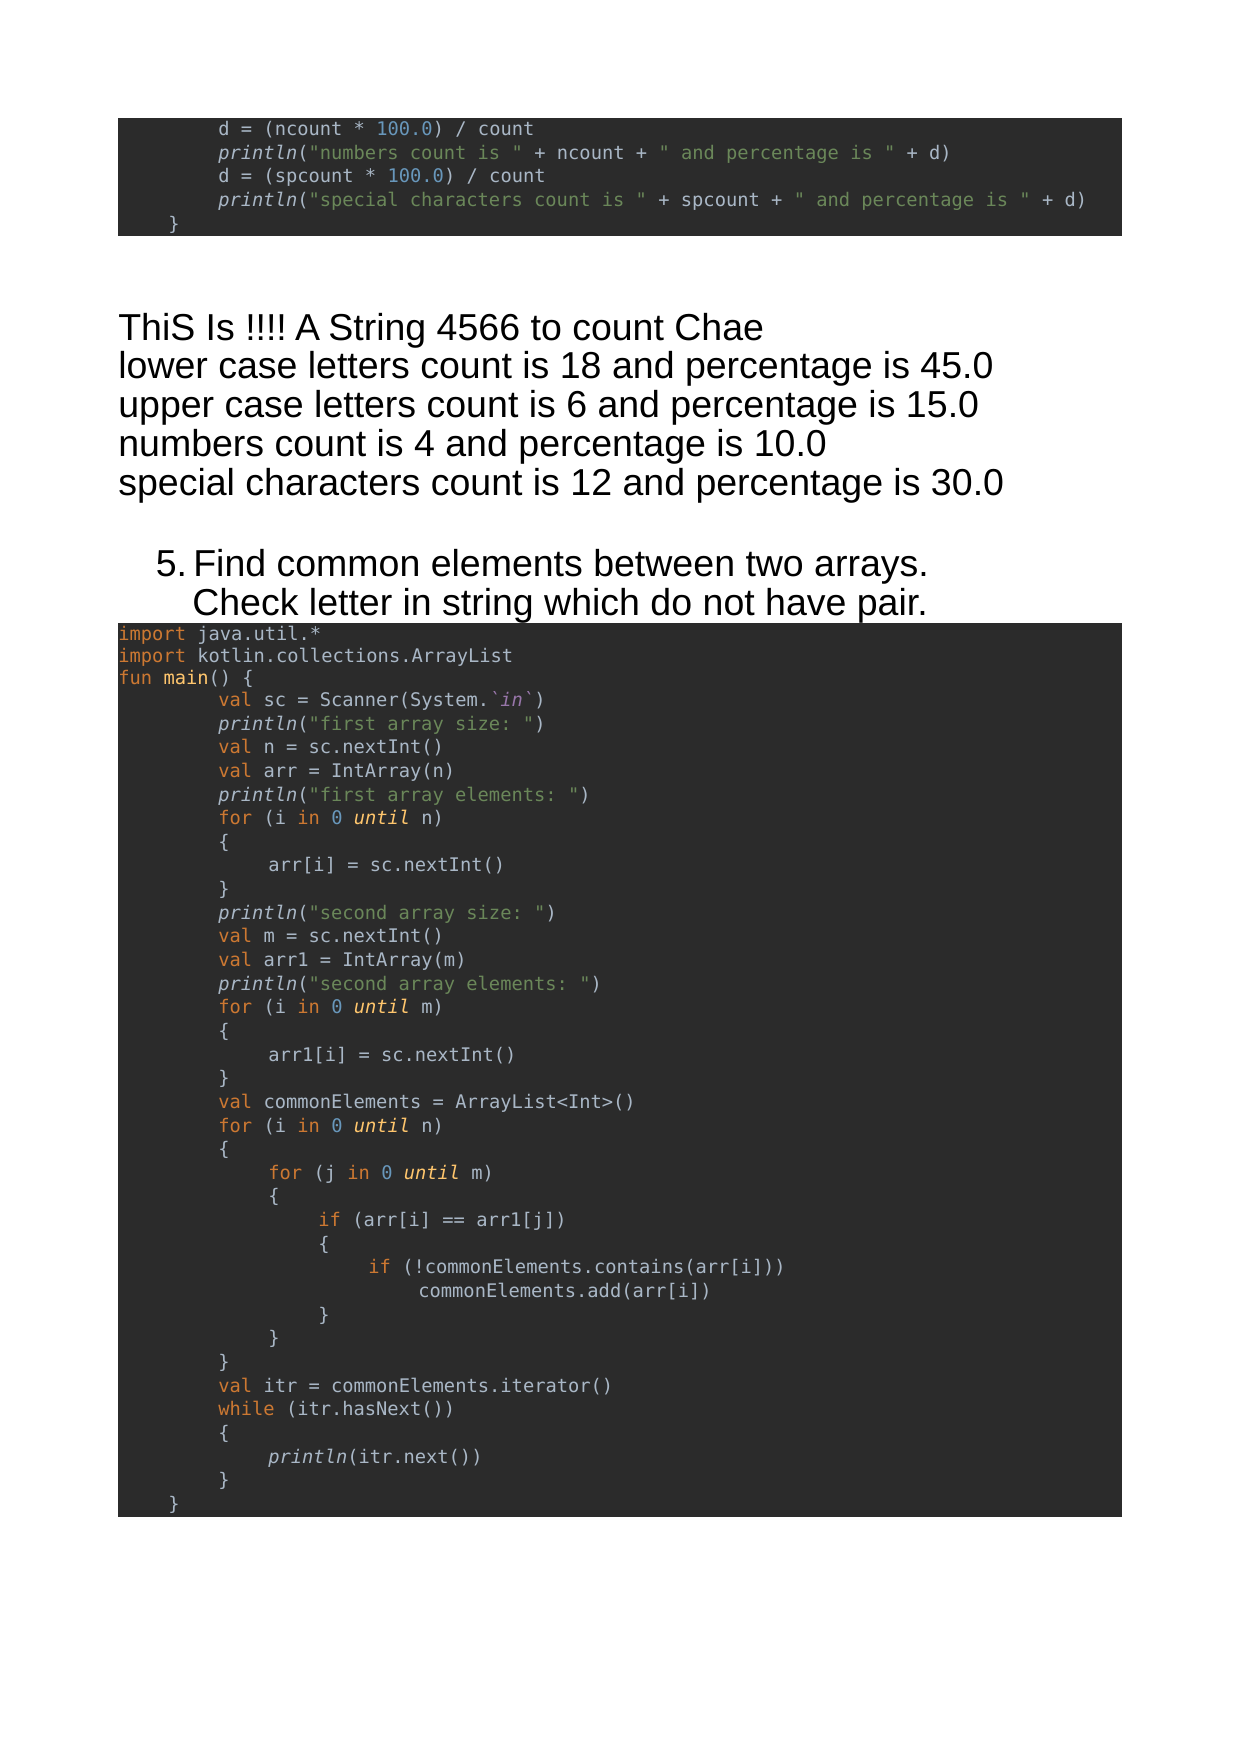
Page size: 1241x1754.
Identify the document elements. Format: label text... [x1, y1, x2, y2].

title special characters count is 12 and percentage is 30.0 [118, 464, 1122, 503]
text } [118, 1067, 1122, 1091]
text println("numbers count is " + ncount + " and percentage is " + d) [118, 142, 1122, 165]
text } [118, 1327, 1122, 1351]
text println("second array size: ") [118, 902, 1122, 925]
text { [118, 831, 1122, 854]
text { [118, 1422, 1122, 1446]
text arr1[i] = sc.nextInt() [118, 1044, 1122, 1067]
text println("first array size: ") [118, 713, 1122, 736]
text val itr = commonElements.iterator() [118, 1375, 1122, 1398]
title numbers count is 4 and percentage is 10.0 [118, 425, 1122, 464]
title Check letter in string which do not have pair. [118, 584, 1122, 623]
text val n = sc.nextInt() [118, 736, 1122, 760]
text for (i in 0 until n) [118, 1114, 1122, 1138]
text { [118, 1020, 1122, 1044]
text println("special characters count is " + spcount + " and percentage is " + d) [118, 189, 1122, 213]
text { [118, 1138, 1122, 1162]
title lower case letters count is 18 and percentage is 45.0 [118, 348, 1122, 386]
text for (i in 0 until n) [118, 807, 1122, 831]
title ThiS Is !!!! A String 4566 to count Chae [118, 309, 1122, 348]
text d = (ncount * 100.0) / count [118, 118, 1122, 142]
text { [118, 1233, 1122, 1256]
text import java.util.* [118, 623, 1122, 645]
text val arr = IntArray(n) [118, 760, 1122, 783]
text { [118, 1186, 1122, 1209]
text } [118, 1351, 1122, 1375]
text } [118, 1493, 1122, 1517]
text val m = sc.nextInt() [118, 925, 1122, 949]
text } [118, 1469, 1122, 1493]
text println("second array elements: ") [118, 973, 1122, 996]
text println("first array elements: ") [118, 783, 1122, 807]
text val sc = Scanner(System.`in`) [118, 689, 1122, 713]
text fun main() { [118, 667, 1122, 689]
text } [118, 213, 1122, 236]
text val commonElements = ArrayList<Int>() [118, 1091, 1122, 1114]
text d = (spcount * 100.0) / count [118, 165, 1122, 189]
text arr[i] = sc.nextInt() [118, 854, 1122, 878]
text for (j in 0 until m) [118, 1162, 1122, 1186]
text } [118, 878, 1122, 902]
text } [118, 1304, 1122, 1327]
text while (itr.hasNext()) [118, 1398, 1122, 1422]
text if (arr[i] == arr1[j]) [118, 1209, 1122, 1233]
title Find common elements between two arrays. [156, 546, 1122, 584]
text println(itr.next()) [118, 1446, 1122, 1469]
title upper case letters count is 6 and percentage is 15.0 [118, 386, 1122, 425]
text for (i in 0 until m) [118, 996, 1122, 1020]
text commonElements.add(arr[i]) [118, 1280, 1122, 1304]
text val arr1 = IntArray(m) [118, 949, 1122, 973]
text import kotlin.collections.ArrayList [118, 645, 1122, 667]
text if (!commonElements.contains(arr[i])) [118, 1256, 1122, 1280]
